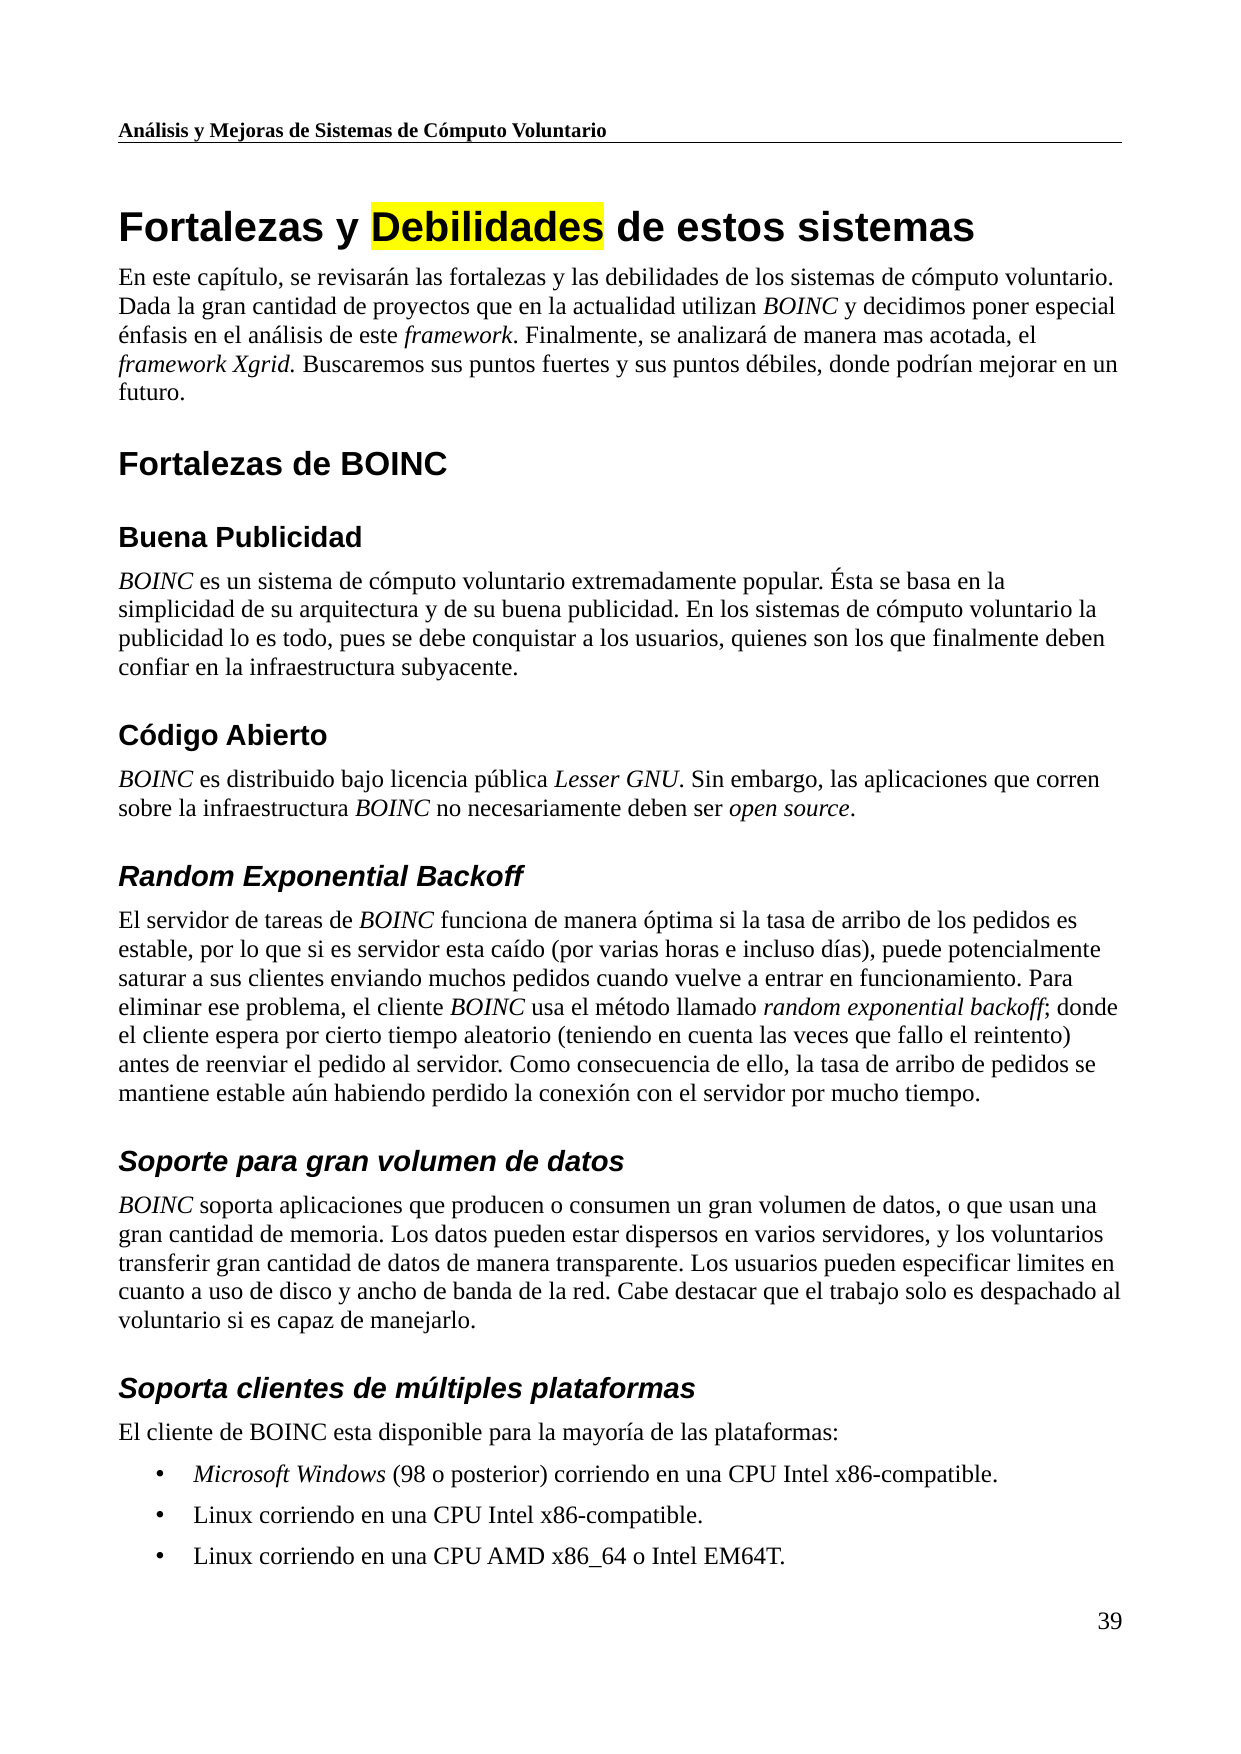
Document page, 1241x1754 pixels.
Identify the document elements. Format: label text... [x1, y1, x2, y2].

text BOINC es un sistema de cómputo voluntario extremadamente popular. Ésta se basa en la simplicidad de su arquitectura y de su buena publicidad. En los sistemas de cómputo voluntario la publicidad lo es todo, pues se debe conquistar a los usuarios, quienes son los que finalmente deben confiar en la infraestructura subyacente. [118, 566, 1122, 681]
subtitle Buena Publicidad [118, 520, 1122, 553]
subtitle Soporte para gran volumen de datos [118, 1144, 1122, 1178]
subtitle Soporta clientes de múltiples plataformas [118, 1371, 1122, 1405]
text BOINC es distribuido bajo licencia pública Lesser GNU. Sin embargo, las aplicaciones que corren sobre la infraestructura BOINC no necesariamente deben ser open source. [118, 764, 1122, 822]
subtitle Código Abierto [118, 718, 1122, 752]
text En este capítulo, se revisarán las fortalezas y las debilidades de los sistemas de cómputo voluntario. Dada la gran cantidad de proyectos que en la actualidad utilizan BOINC y decidimos poner especial énfasis en el análisis de este framework. Finalmente, se analizará de manera mas acotada, el framework Xgrid. Buscaremos sus puntos fuertes y sus puntos débiles, donde podrían mejorar en un futuro. [118, 262, 1122, 406]
subtitle Fortalezas de BOINC [118, 444, 1122, 482]
text BOINC soporta aplicaciones que producen o consumen un gran volumen de datos, o que usan una gran cantidad de memoria. Los datos pueden estar dispersos en varios servidores, y los voluntarios transferir gran cantidad de datos de manera transparente. Los usuarios pueden especificar limites en cuanto a uso de disco y ancho de banda de la red. Cabe destacar que el trabajo solo es despachado al voluntario si es capaz de manejarlo. [118, 1190, 1122, 1334]
text El cliente de BOINC esta disponible para la mayoría de las plataformas: [118, 1417, 1122, 1446]
subtitle Random Exponential Backoff [118, 859, 1122, 893]
list Microsoft Windows (98 o posterior) corriendo en una CPU Intel x86-compatible. [156, 1459, 1122, 1487]
list Linux corriendo en una CPU Intel x86-compatible. [156, 1500, 1122, 1529]
list Linux corriendo en una CPU AMD x86_64 o Intel EM64T. [156, 1541, 1122, 1570]
subtitle Fortalezas y Debilidades de estos sistemas [118, 202, 1122, 250]
text El servidor de tareas de BOINC funciona de manera óptima si la tasa de arribo de los pedidos es estable, por lo que si es servidor esta caído (por varias horas e incluso días), puede potencialmente saturar a sus clientes enviando muchos pedidos cuando vuelve a entrar en funcionamiento. Para eliminar ese problema, el cliente BOINC usa el método llamado random exponential backoff; donde el cliente espera por cierto tiempo aleatorio (teniendo en cuenta las veces que fallo el reintento) antes de reenviar el pedido al servidor. Como consecuencia de ello, la tasa de arribo de pedidos se mantiene estable aún habiendo perdido la conexión con el servidor por mucho tiempo. [118, 905, 1122, 1107]
